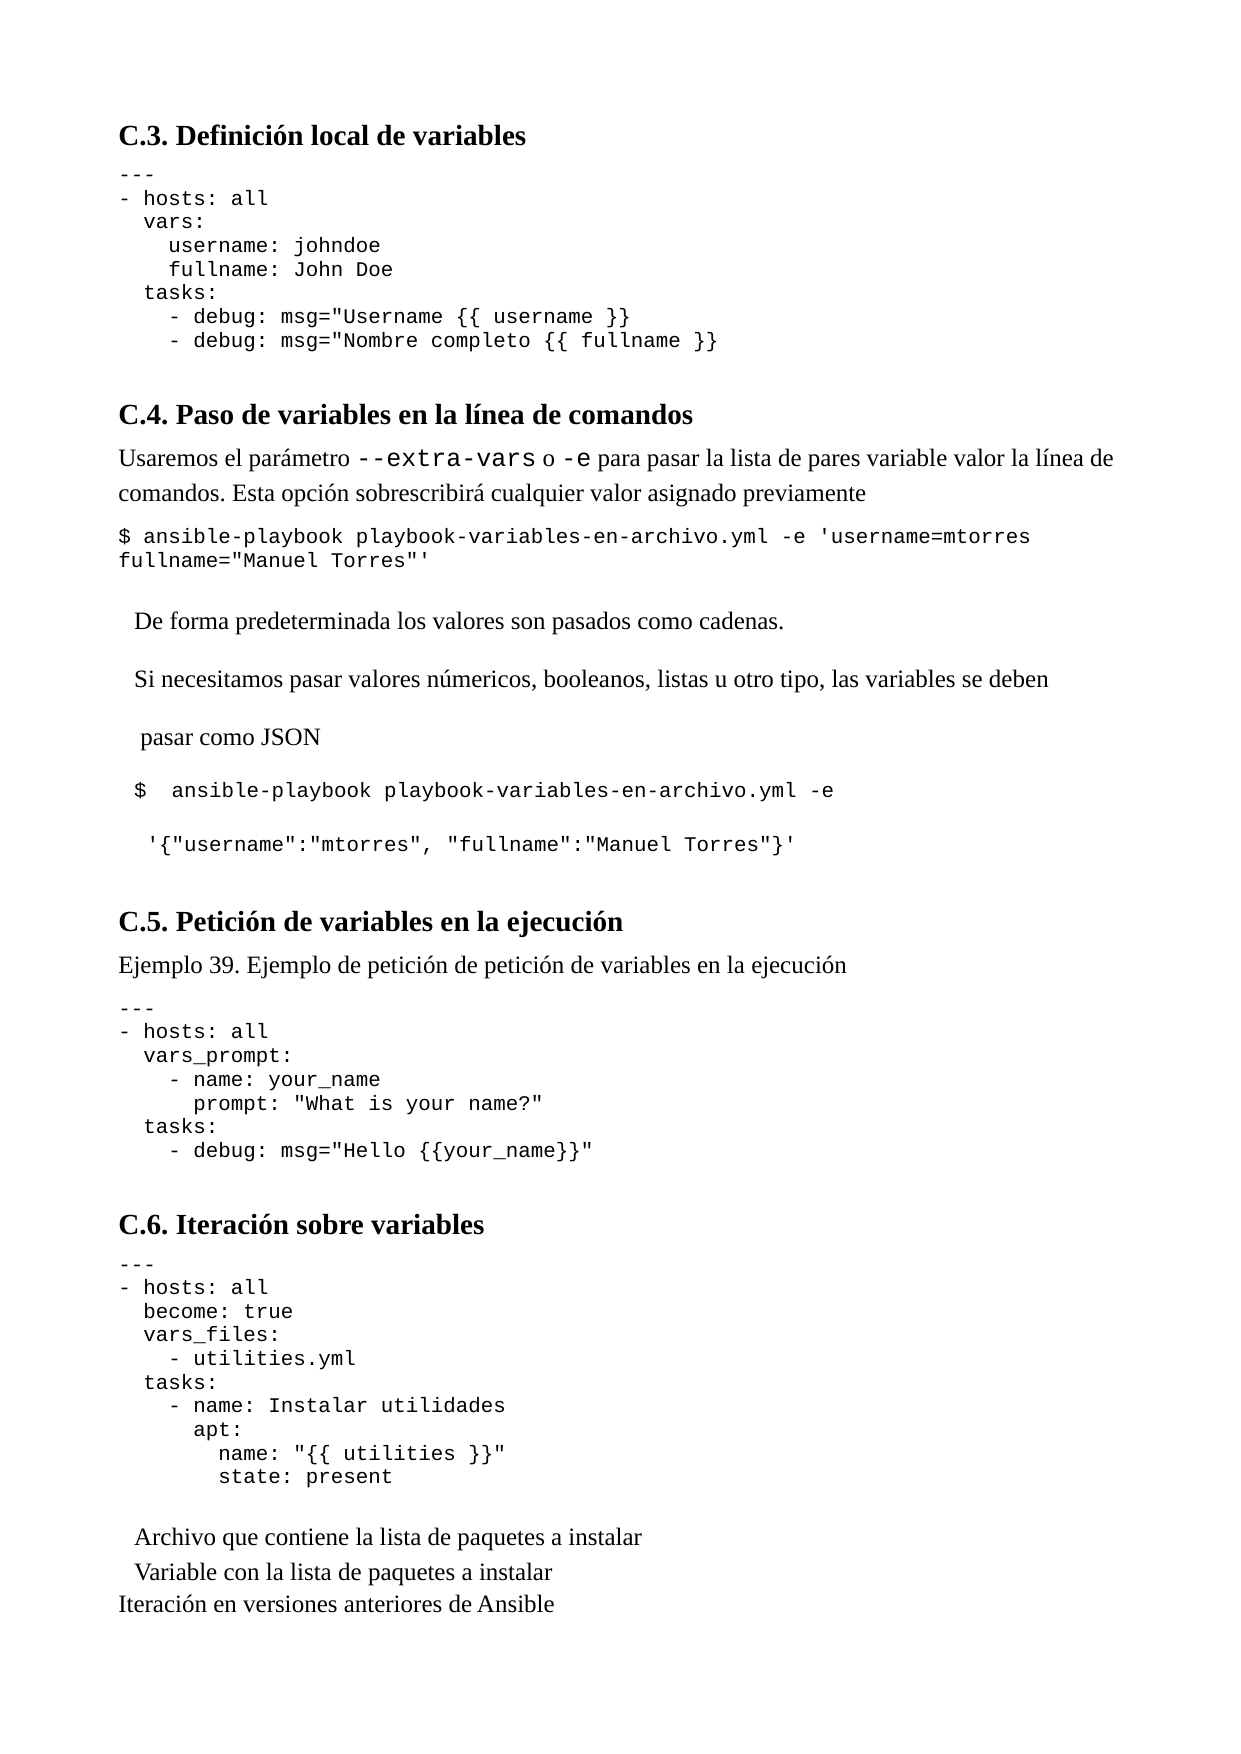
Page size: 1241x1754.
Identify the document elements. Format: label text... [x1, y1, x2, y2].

text --- [118, 1253, 1122, 1277]
table_cell Variable con la lista de paquetes a instalar [131, 1554, 653, 1589]
table_cell [118, 1554, 131, 1589]
text --- [118, 998, 1122, 1022]
text - hosts: all [118, 1277, 1122, 1301]
text tasks: [118, 1116, 1122, 1140]
text username: johndoe [118, 235, 1122, 259]
text become: true [118, 1301, 1122, 1324]
table_header De forma predeterminada los valores son pasados como cadenas. Si necesitamos pasar valores númericos, booleanos, listas u otro tipo, las variables se deben pasar como JSON $ ansible-playbook playbook-variables-en-archivo.yml -e '{"username":"mtorres", "fullname":"Manuel Torres"}' [131, 603, 1240, 890]
text tasks: [118, 282, 1122, 306]
text - utilities.yml [118, 1348, 1122, 1372]
table_header Archivo que contiene la lista de paquetes a instalar [131, 1520, 653, 1554]
subtitle C.3. Definición local de variables [118, 118, 1122, 152]
text - name: your_name [118, 1069, 1122, 1092]
table_header [118, 1520, 131, 1554]
text $ ansible-playbook playbook-variables-en-archivo.yml -e 'username=mtorres fullname="Manuel Torres"' [118, 526, 1122, 573]
text Iteración en versiones anteriores de Ansible [118, 1589, 1122, 1617]
text vars_files: [118, 1324, 1122, 1348]
subtitle C.6. Iteración sobre variables [118, 1207, 1122, 1241]
text Usaremos el parámetro --extra-vars o -e para pasar la lista de pares variable valor la línea de comandos. Esta opción sobrescribirá cualquier valor asignado previamente [118, 443, 1122, 507]
text - debug: msg="Hello {{your_name}}" [118, 1140, 1122, 1163]
text - debug: msg="Nombre completo {{ fullname }} [118, 330, 1122, 353]
text tasks: [118, 1372, 1122, 1395]
text vars_prompt: [118, 1045, 1122, 1069]
text - hosts: all [118, 188, 1122, 211]
text apt: [118, 1419, 1122, 1443]
table_header [118, 603, 131, 890]
subtitle C.5. Petición de variables en la ejecución [118, 904, 1122, 938]
text Ejemplo 39. Ejemplo de petición de petición de variables en la ejecución [118, 950, 1122, 979]
text state: present [118, 1466, 1122, 1490]
text --- [118, 164, 1122, 188]
text name: "{{ utilities }}" [118, 1443, 1122, 1466]
subtitle C.4. Paso de variables en la línea de comandos [118, 397, 1122, 431]
text vars: [118, 211, 1122, 235]
text fullname: John Doe [118, 259, 1122, 282]
text prompt: "What is your name?" [118, 1092, 1122, 1116]
text - debug: msg="Username {{ username }} [118, 306, 1122, 330]
text - name: Instalar utilidades [118, 1395, 1122, 1419]
text - hosts: all [118, 1022, 1122, 1045]
